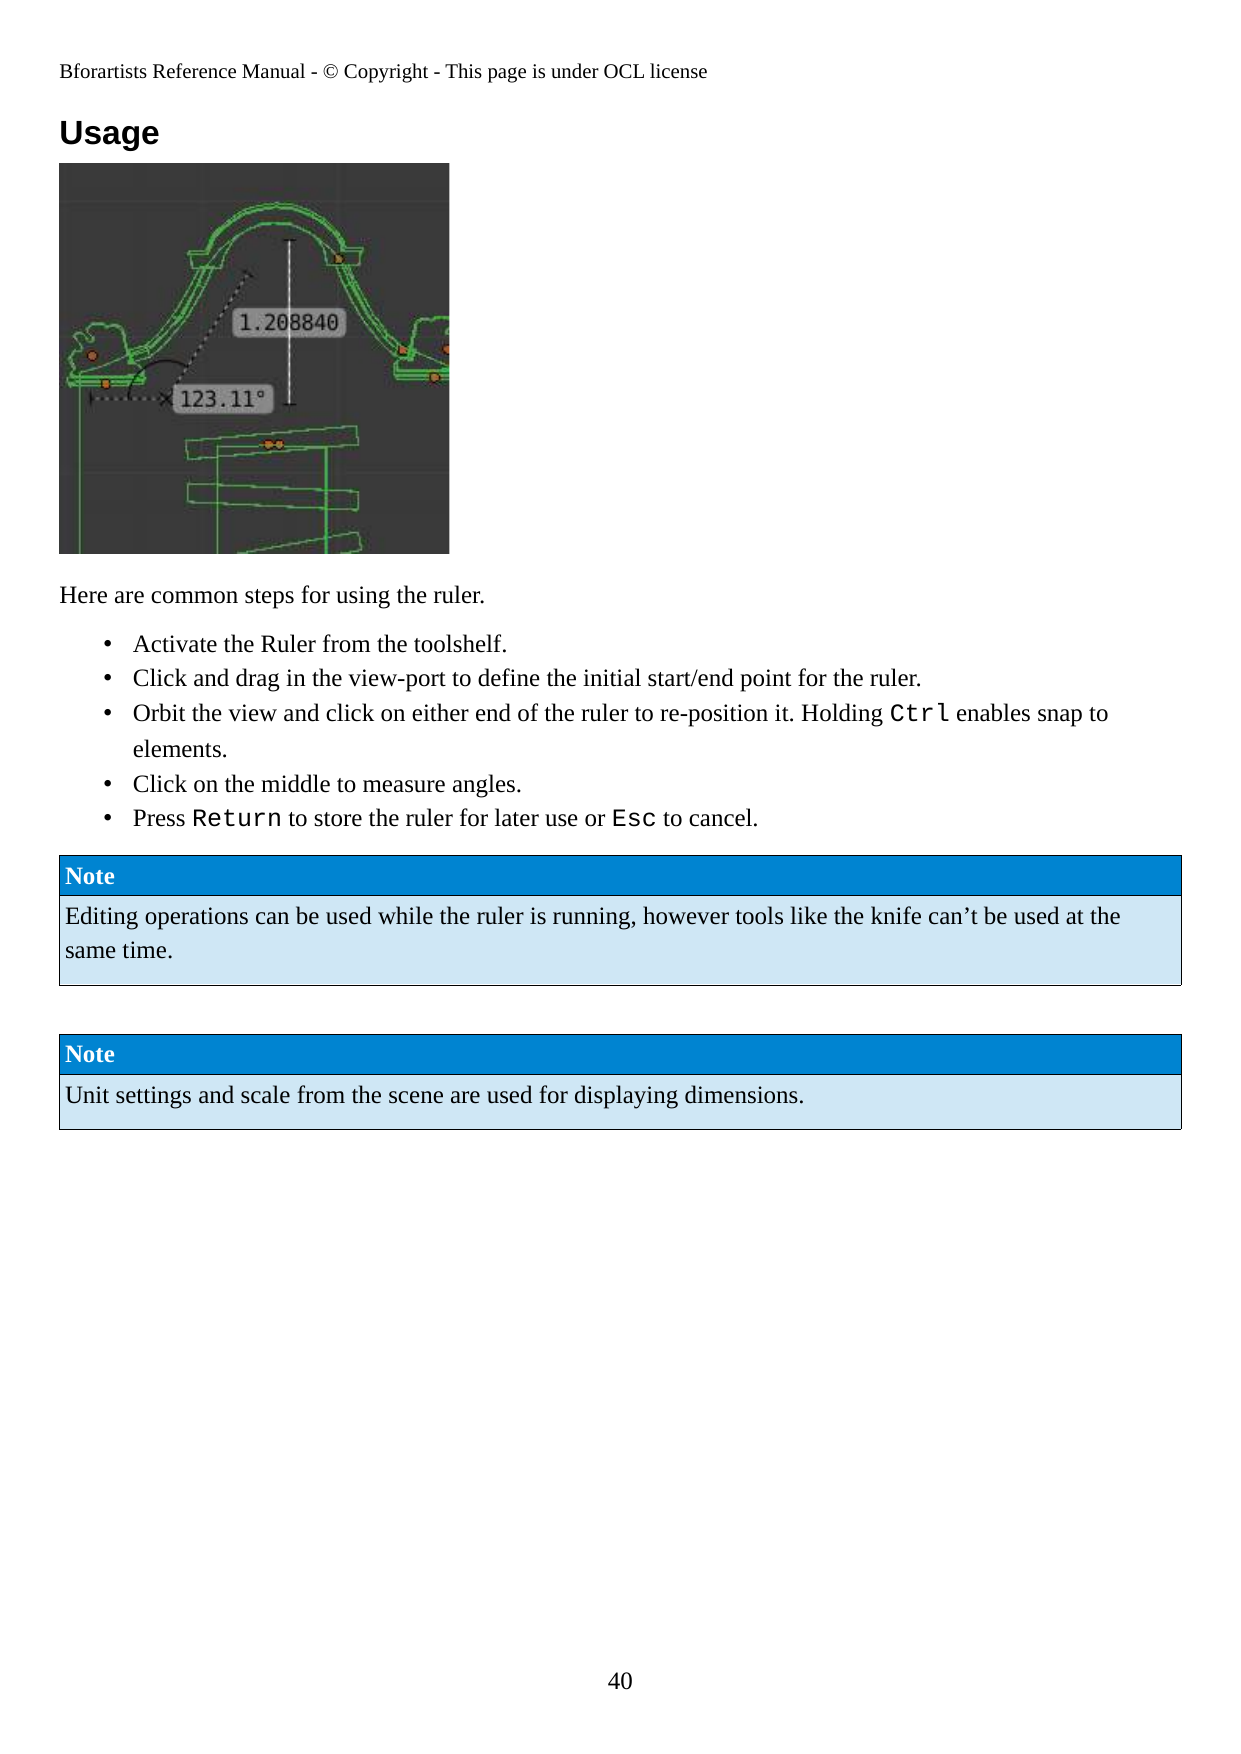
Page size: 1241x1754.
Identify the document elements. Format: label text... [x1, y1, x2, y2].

list Orbit the view and click on either end of the ruler to re-position it. Holding Ctrl enables snap to elements. [103, 698, 1181, 763]
list Press Return to store the ruler for later use or Esc to cancel. [103, 803, 1181, 834]
table_cell Unit settings and scale from the scene are used for displaying dimensions. [60, 1075, 1181, 1129]
table_header Note [60, 1035, 1181, 1074]
text Here are common steps for using the ruler. [59, 580, 1181, 608]
table_header Note [60, 856, 1181, 895]
picture [59, 163, 450, 554]
list Click and drag in the view-port to define the initial start/end point for the ruler. [103, 663, 1181, 692]
list Click on the middle to measure angles. [103, 769, 1181, 798]
list Activate the Ruler from the toolshelf. [103, 629, 1181, 658]
subtitle Usage [59, 113, 1181, 151]
table_cell Editing operations can be used while the ruler is running, however tools like the knife can’t be used at the same time. [60, 896, 1181, 984]
